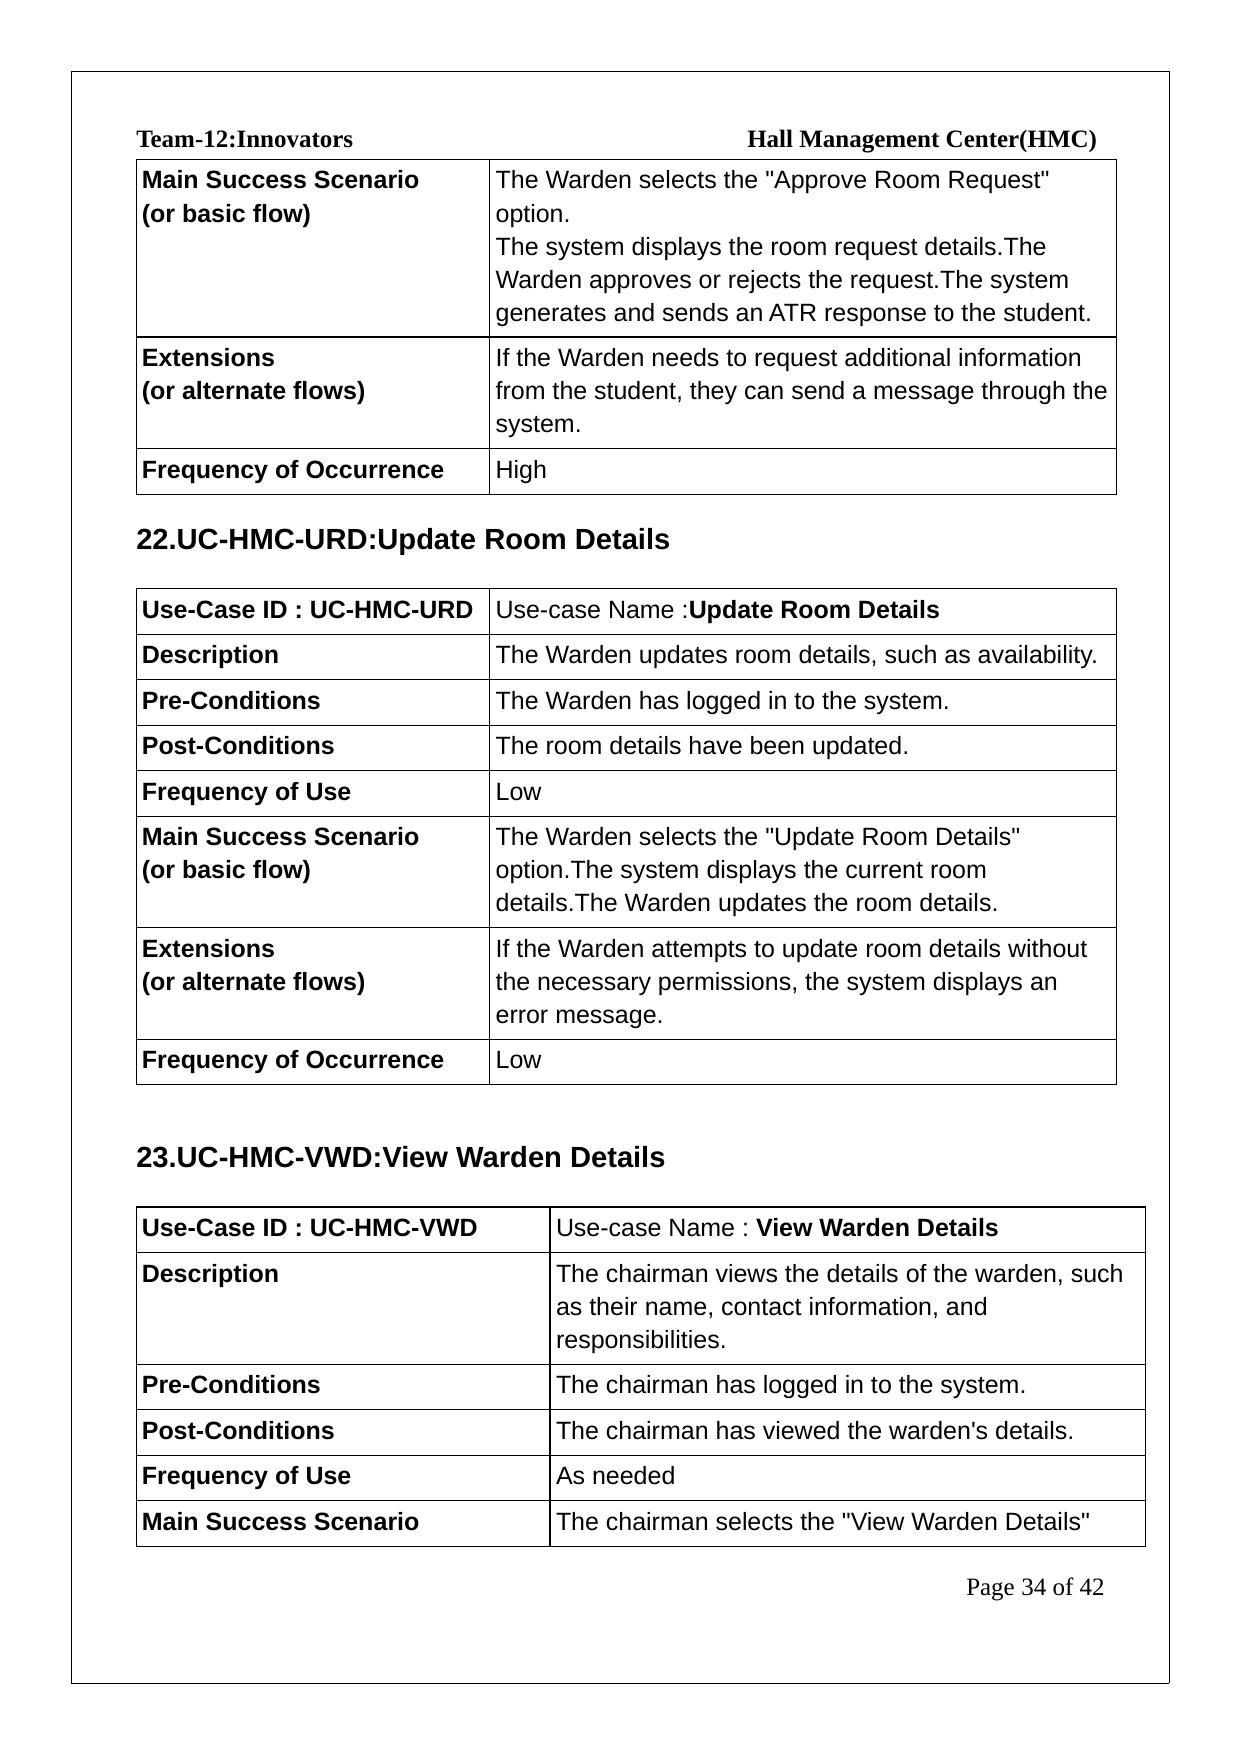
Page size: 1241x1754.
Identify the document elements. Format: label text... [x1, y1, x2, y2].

table_cell Extensions (or alternate flows) [137, 338, 489, 448]
table_cell Main Success Scenario [137, 1501, 549, 1546]
table_cell High [490, 449, 1116, 493]
table_cell Frequency of Use [137, 771, 489, 816]
table_cell The chairman has viewed the warden's details. [551, 1410, 1145, 1454]
table_cell Description [137, 1253, 549, 1363]
text 22.UC-HMC-URD:Update Room Details [136, 522, 1104, 556]
table_cell Main Success Scenario (or basic flow) [137, 160, 489, 336]
table_cell Low [490, 1040, 1116, 1084]
table_cell If the Warden attempts to update room details without the necessary permissions, the system displays an error message. [490, 928, 1116, 1039]
table_cell Pre-Conditions [137, 680, 489, 724]
table_cell As needed [551, 1456, 1145, 1500]
table_header Use-case Name : View Warden Details [551, 1208, 1145, 1252]
table_cell Main Success Scenario (or basic flow) [137, 817, 489, 927]
text 23.UC-HMC-VWD:View Warden Details [136, 1140, 1104, 1174]
table_cell Frequency of Occurrence [137, 1040, 489, 1084]
table_cell Post-Conditions [137, 726, 489, 770]
table_header Use-Case ID : UC-HMC-URD [137, 589, 489, 633]
table_cell Extensions (or alternate flows) [137, 928, 489, 1039]
table_cell The chairman has logged in to the system. [551, 1365, 1145, 1409]
table_cell Pre-Conditions [137, 1365, 549, 1409]
table_cell Description [137, 635, 489, 679]
table_cell The room details have been updated. [490, 726, 1116, 770]
table_cell Post-Conditions [137, 1410, 549, 1454]
table_cell If the Warden needs to request additional information from the student, they can send a message through the system. [490, 338, 1116, 448]
table_cell The Warden has logged in to the system. [490, 680, 1116, 724]
table_cell Frequency of Use [137, 1456, 549, 1500]
table_cell The Warden selects the "Approve Room Request" option. The system displays the room request details.The Warden approves or rejects the request.The system generates and sends an ATR response to the student. [490, 160, 1116, 336]
table_cell The Warden selects the "Update Room Details" option.The system displays the current room details.The Warden updates the room details. [490, 817, 1116, 927]
table_cell The chairman selects the "View Warden Details" [551, 1501, 1145, 1546]
table_cell Low [490, 771, 1116, 816]
table_cell Frequency of Occurrence [137, 449, 489, 493]
table_header Use-case Name :Update Room Details [490, 589, 1116, 633]
table_cell The chairman views the details of the warden, such as their name, contact information, and responsibilities. [551, 1253, 1145, 1363]
table_header Use-Case ID : UC-HMC-VWD [137, 1208, 549, 1252]
table_cell The Warden updates room details, such as availability. [490, 635, 1116, 679]
